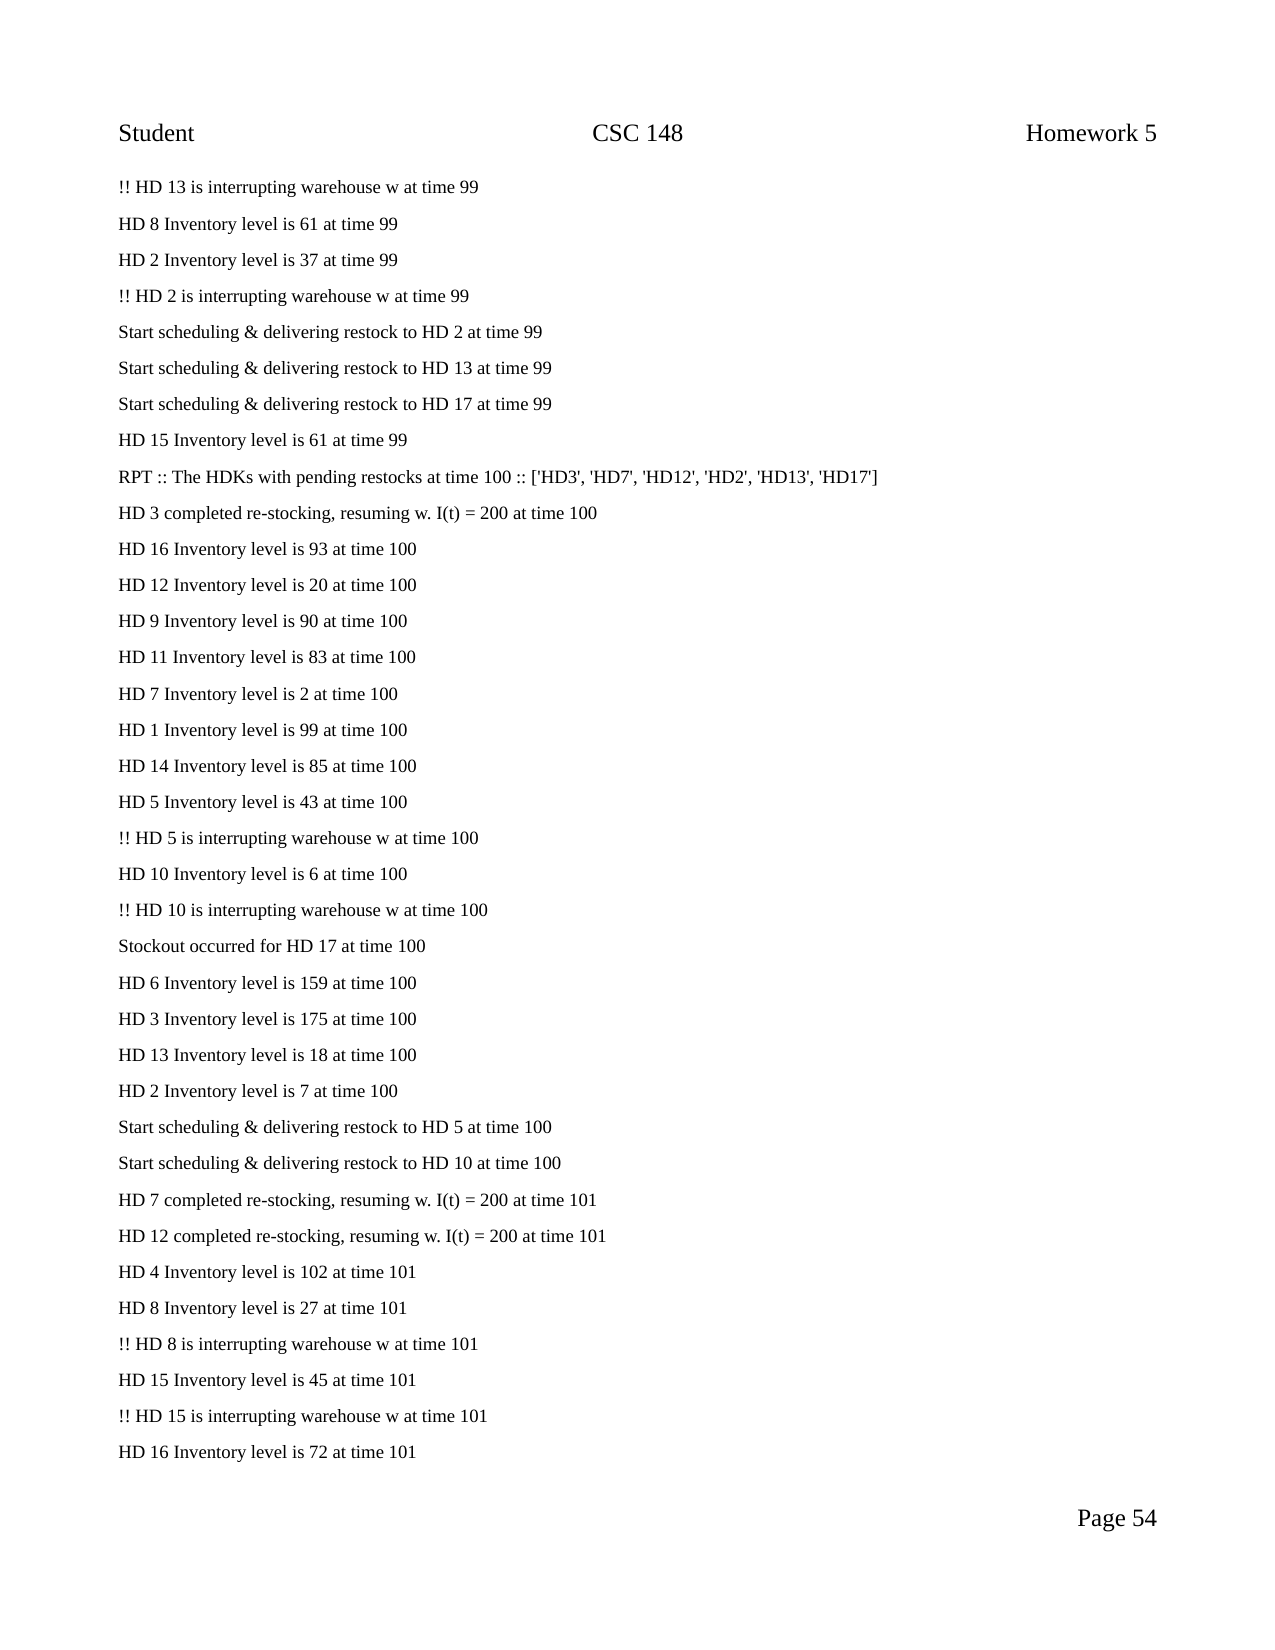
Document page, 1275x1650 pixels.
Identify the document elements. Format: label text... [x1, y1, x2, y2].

text HD 2 Inventory level is 37 at time 99 [118, 249, 1157, 270]
text HD 5 Inventory level is 43 at time 100 [118, 791, 1157, 812]
text HD 1 Inventory level is 99 at time 100 [118, 718, 1157, 740]
text HD 11 Inventory level is 83 at time 100 [118, 646, 1157, 668]
text !! HD 10 is interrupting warehouse w at time 100 [118, 899, 1157, 921]
text HD 16 Inventory level is 72 at time 101 [118, 1441, 1157, 1463]
text HD 7 completed re-stocking, resuming w. I(t) = 200 at time 101 [118, 1188, 1157, 1210]
text Start scheduling & delivering restock to HD 2 at time 99 [118, 321, 1157, 342]
text HD 16 Inventory level is 93 at time 100 [118, 538, 1157, 559]
text HD 4 Inventory level is 102 at time 101 [118, 1261, 1157, 1282]
text HD 9 Inventory level is 90 at time 100 [118, 610, 1157, 632]
text !! HD 13 is interrupting warehouse w at time 99 [118, 176, 1157, 198]
text !! HD 8 is interrupting warehouse w at time 101 [118, 1333, 1157, 1354]
text HD 13 Inventory level is 18 at time 100 [118, 1044, 1157, 1065]
text HD 10 Inventory level is 6 at time 100 [118, 863, 1157, 885]
text HD 6 Inventory level is 159 at time 100 [118, 972, 1157, 993]
text HD 15 Inventory level is 61 at time 99 [118, 429, 1157, 451]
text HD 7 Inventory level is 2 at time 100 [118, 682, 1157, 704]
text HD 12 Inventory level is 20 at time 100 [118, 574, 1157, 596]
text HD 12 completed re-stocking, resuming w. I(t) = 200 at time 101 [118, 1224, 1157, 1246]
text HD 8 Inventory level is 61 at time 99 [118, 212, 1157, 234]
text HD 15 Inventory level is 45 at time 101 [118, 1369, 1157, 1391]
text !! HD 15 is interrupting warehouse w at time 101 [118, 1405, 1157, 1427]
text !! HD 5 is interrupting warehouse w at time 100 [118, 827, 1157, 848]
text Start scheduling & delivering restock to HD 5 at time 100 [118, 1116, 1157, 1138]
text HD 3 completed re-stocking, resuming w. I(t) = 200 at time 100 [118, 502, 1157, 523]
text HD 14 Inventory level is 85 at time 100 [118, 755, 1157, 776]
text Start scheduling & delivering restock to HD 10 at time 100 [118, 1152, 1157, 1174]
text Start scheduling & delivering restock to HD 13 at time 99 [118, 357, 1157, 379]
text Start scheduling & delivering restock to HD 17 at time 99 [118, 393, 1157, 415]
text HD 8 Inventory level is 27 at time 101 [118, 1297, 1157, 1318]
text !! HD 2 is interrupting warehouse w at time 99 [118, 285, 1157, 306]
text HD 3 Inventory level is 175 at time 100 [118, 1008, 1157, 1029]
text Stockout occurred for HD 17 at time 100 [118, 935, 1157, 957]
text RPT :: The HDKs with pending restocks at time 100 :: ['HD3', 'HD7', 'HD12', 'HD2', 'HD13', 'HD17'] [118, 466, 1157, 487]
text HD 2 Inventory level is 7 at time 100 [118, 1080, 1157, 1102]
